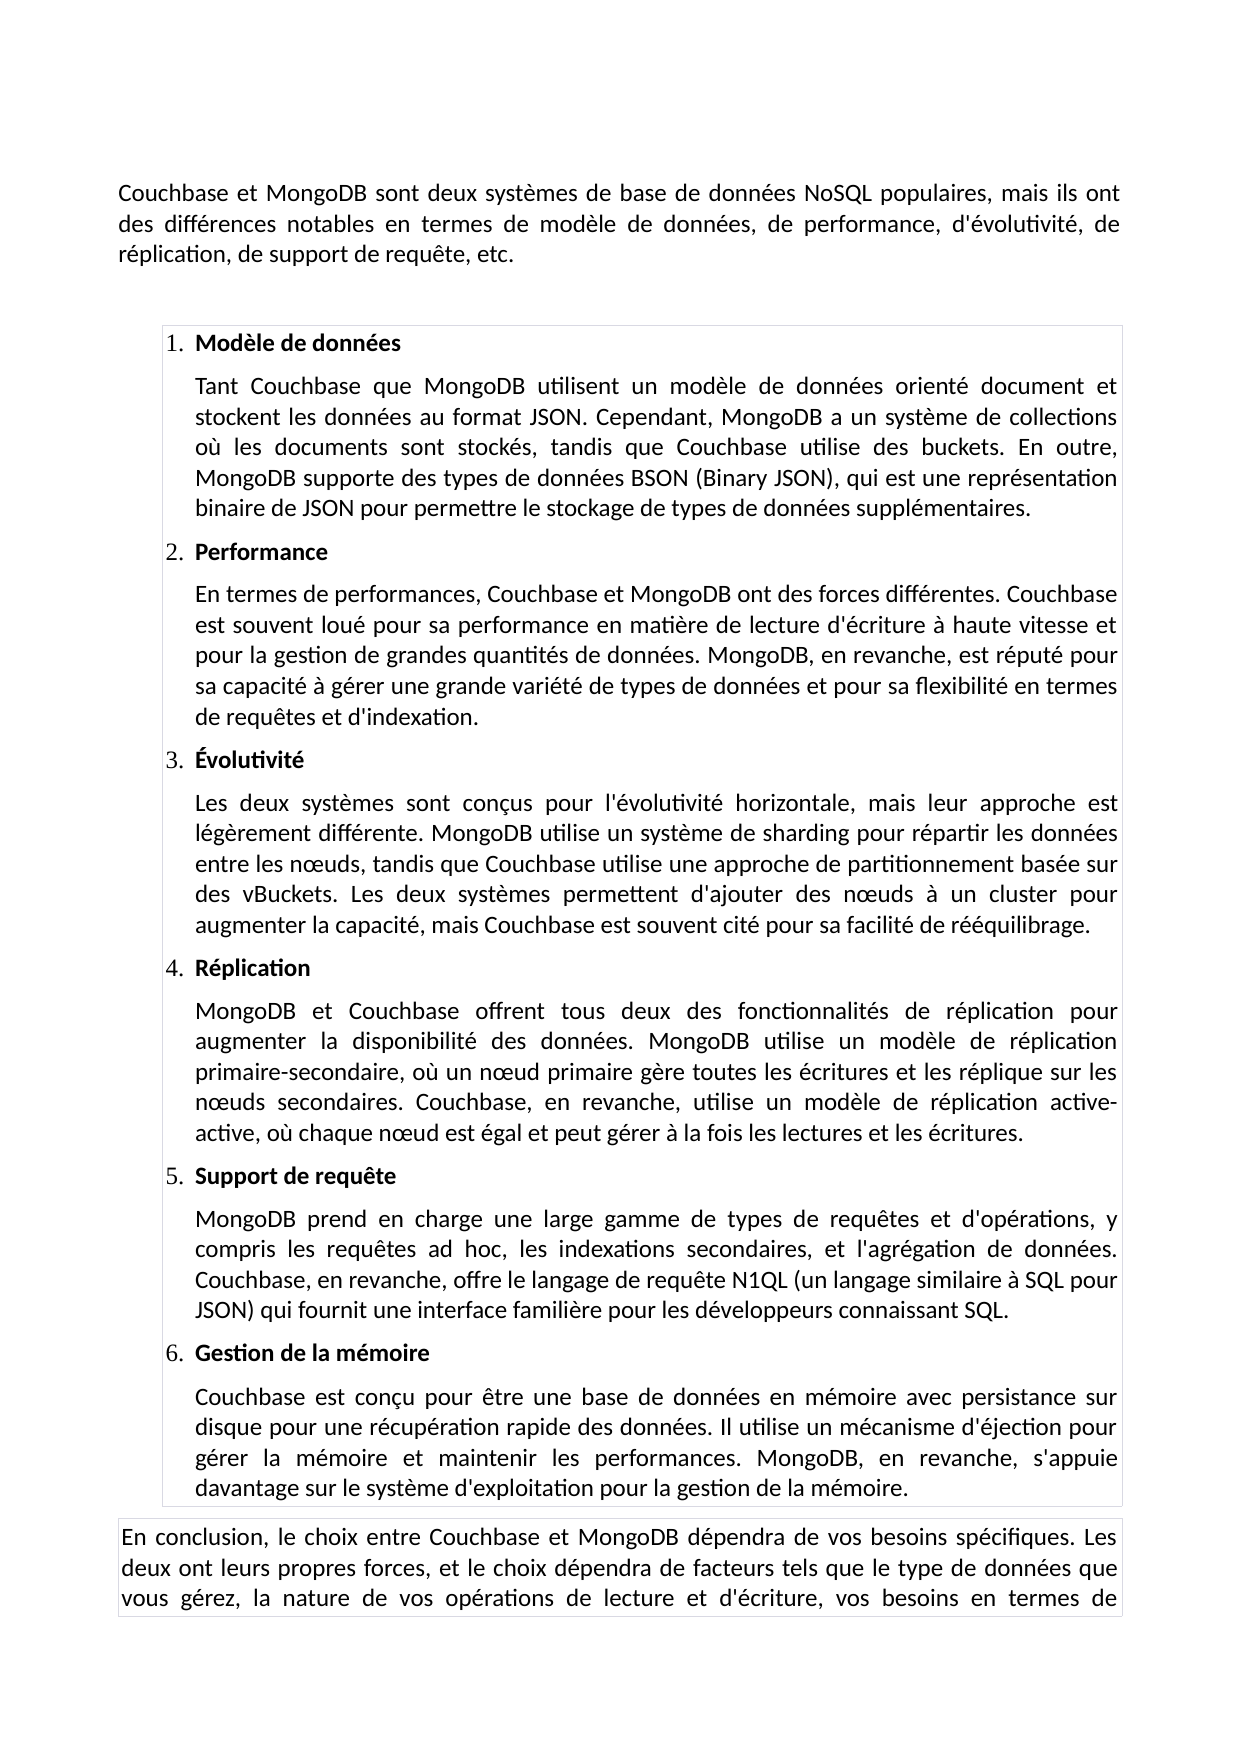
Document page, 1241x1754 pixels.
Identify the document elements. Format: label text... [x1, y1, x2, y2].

text En conclusion, le choix entre Couchbase et MongoDB dépendra de vos besoins spécifiques. Les deux ont leurs propres forces, et le choix dépendra de facteurs tels que le type de données que vous gérez, la nature de vos opérations de lecture et d'écriture, vos besoins en termes de [119, 1519, 1122, 1616]
list Tant Couchbase que MongoDB utilisent un modèle de données orienté document et stockent les données au format JSON. Cependant, MongoDB a un système de collections où les documents sont stockés, tandis que Couchbase utilise des buckets. En outre, MongoDB supporte des types de données BSON (Binary JSON), qui est une représentation binaire de JSON pour permettre le stockage de types de données supplémentaires. [163, 367, 1122, 523]
text Couchbase et MongoDB sont deux systèmes de base de données NoSQL populaires, mais ils ont des différences notables en termes de modèle de données, de performance, d'évolutivité, de réplication, de support de requête, etc. [118, 177, 1122, 269]
list Modèle de données [163, 326, 1122, 358]
list Les deux systèmes sont conçus pour l'évolutivité horizontale, mais leur approche est légèrement différente. MongoDB utilise un système de sharding pour répartir les données entre les nœuds, tandis que Couchbase utilise une approche de partitionnement basée sur des vBuckets. Les deux systèmes permettent d'ajouter des nœuds à un cluster pour augmenter la capacité, mais Couchbase est souvent cité pour sa facilité de rééquilibrage. [163, 784, 1122, 939]
list Couchbase est conçu pour être une base de données en mémoire avec persistance sur disque pour une récupération rapide des données. Il utilise un mécanisme d'éjection pour gérer la mémoire et maintenir les performances. MongoDB, en revanche, s'appuie davantage sur le système d'exploitation pour la gestion de la mémoire. [163, 1378, 1122, 1506]
list En termes de performances, Couchbase et MongoDB ont des forces différentes. Couchbase est souvent loué pour sa performance en matière de lecture d'écriture à haute vitesse et pour la gestion de grandes quantités de données. MongoDB, en revanche, est réputé pour sa capacité à gérer une grande variété de types de données et pour sa flexibilité en termes de requêtes et d'indexation. [163, 576, 1122, 731]
list MongoDB prend en charge une large gamme de types de requêtes et d'opérations, y compris les requêtes ad hoc, les indexations secondaires, et l'agrégation de données. Couchbase, en revanche, offre le langage de requête N1QL (un langage similaire à SQL pour JSON) qui fournit une interface familière pour les développeurs connaissant SQL. [163, 1200, 1122, 1325]
list MongoDB et Couchbase offrent tous deux des fonctionnalités de réplication pour augmenter la disponibilité des données. MongoDB utilise un modèle de réplication primaire-secondaire, où un nœud primaire gère toutes les écritures et les réplique sur les nœuds secondaires. Couchbase, en revanche, utilise un modèle de réplication active-active, où chaque nœud est égal et peut gérer à la fois les lectures et les écritures. [163, 992, 1122, 1147]
list Support de requête [163, 1157, 1122, 1191]
list Réplication [163, 949, 1122, 982]
list Évolutivité [163, 741, 1122, 774]
list Performance [163, 533, 1122, 566]
list Gestion de la mémoire [163, 1334, 1122, 1368]
